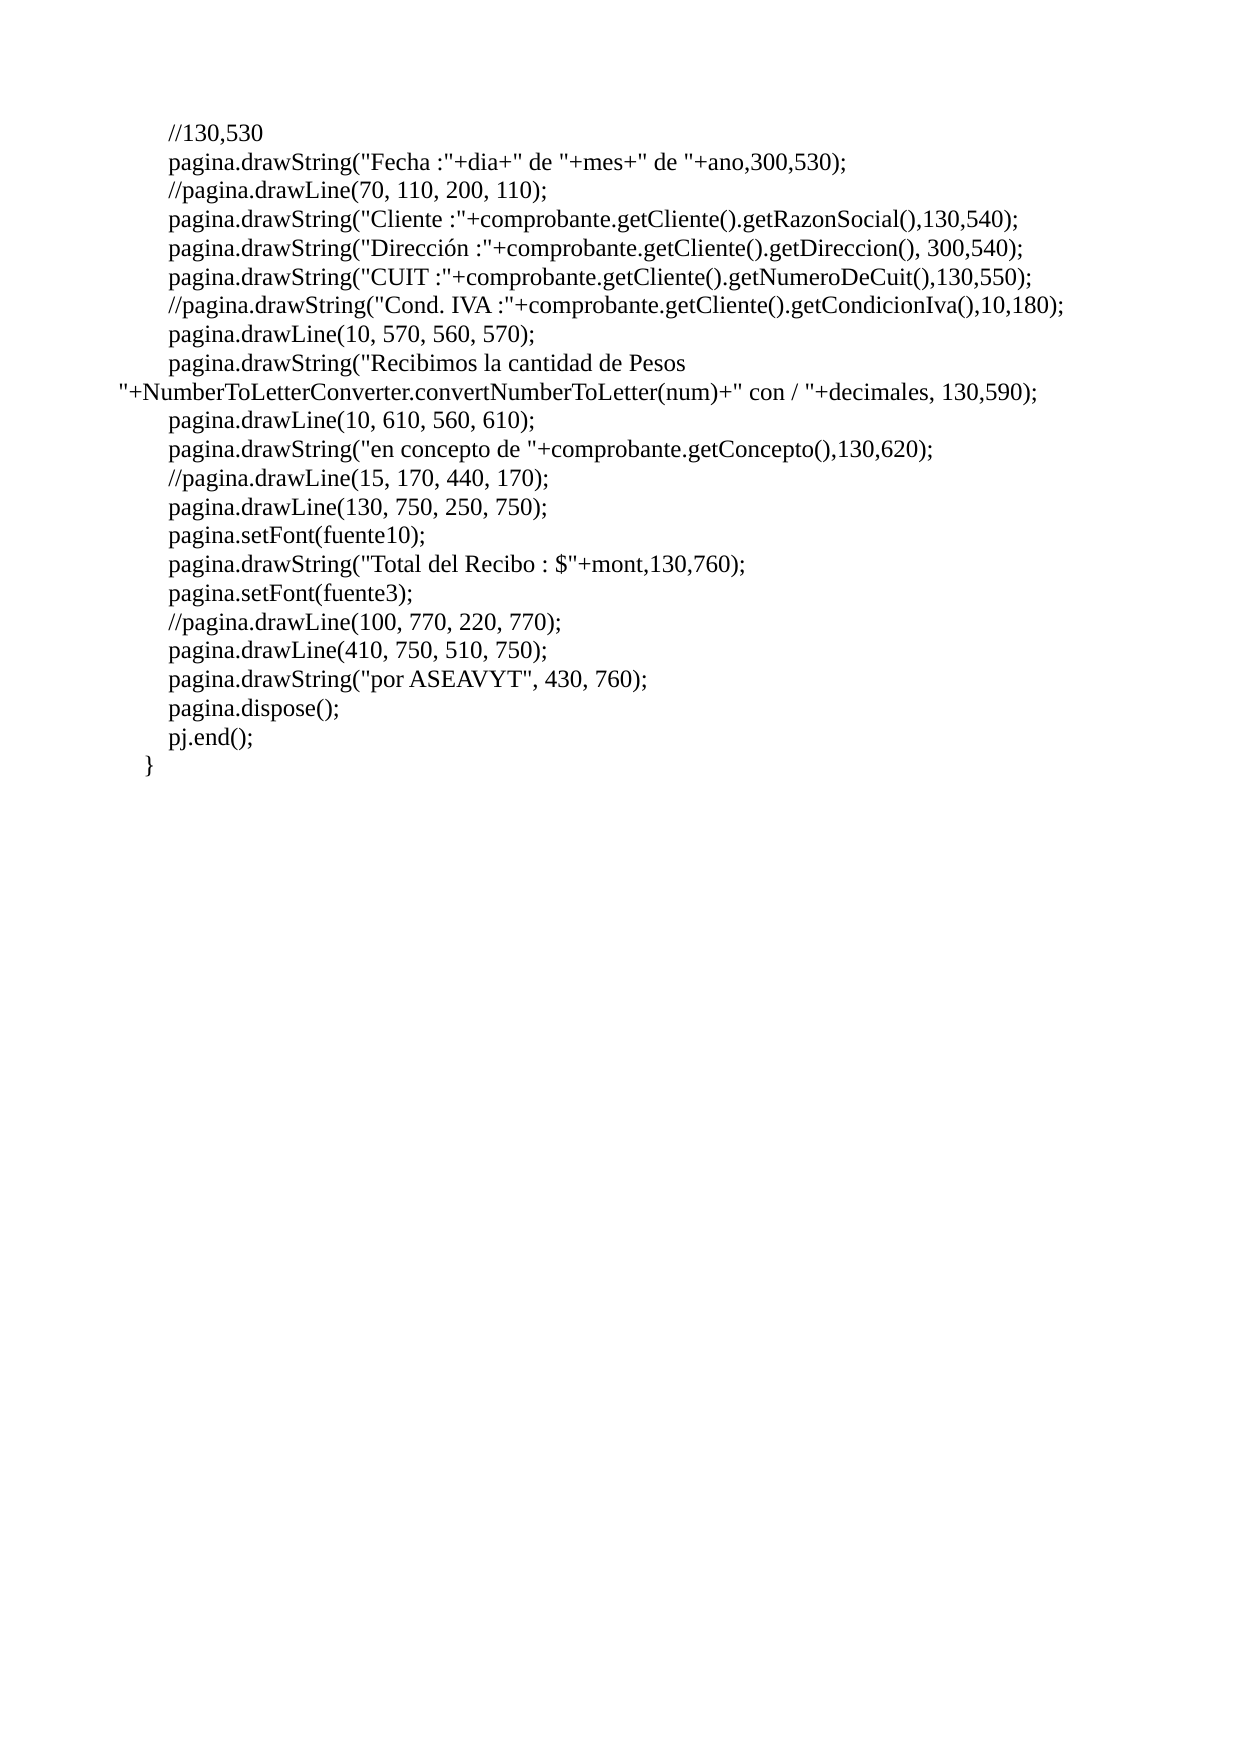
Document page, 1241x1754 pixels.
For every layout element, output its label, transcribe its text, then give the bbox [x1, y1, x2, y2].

text pagina.drawString("CUIT :"+comprobante.getCliente().getNumeroDeCuit(),130,550); [118, 262, 1122, 291]
text //130,530 [118, 118, 1122, 147]
text //pagina.drawLine(15, 170, 440, 170); [118, 463, 1122, 492]
text pagina.drawString("Recibimos la cantidad de Pesos "+NumberToLetterConverter.convertNumberToLetter(num)+" con / "+decimales, 130,590); [118, 348, 1122, 406]
text pagina.drawLine(410, 750, 510, 750); [118, 636, 1122, 664]
text pagina.drawString("Dirección :"+comprobante.getCliente().getDireccion(), 300,540); [118, 233, 1122, 262]
text pagina.drawString("en concepto de "+comprobante.getConcepto(),130,620); [118, 434, 1122, 463]
text pagina.dispose(); [118, 693, 1122, 722]
text pj.end(); [118, 722, 1122, 751]
text } [118, 751, 1122, 779]
text pagina.drawLine(10, 610, 560, 610); [118, 406, 1122, 434]
text pagina.drawString("por ASEAVYT", 430, 760); [118, 664, 1122, 693]
text pagina.drawLine(10, 570, 560, 570); [118, 319, 1122, 348]
text //pagina.drawLine(100, 770, 220, 770); [118, 607, 1122, 636]
text pagina.setFont(fuente3); [118, 578, 1122, 607]
text pagina.drawString("Total del Recibo : $"+mont,130,760); [118, 549, 1122, 578]
text pagina.drawLine(130, 750, 250, 750); [118, 492, 1122, 521]
text //pagina.drawLine(70, 110, 200, 110); [118, 176, 1122, 204]
text pagina.drawString("Cliente :"+comprobante.getCliente().getRazonSocial(),130,540); [118, 204, 1122, 233]
text //pagina.drawString("Cond. IVA :"+comprobante.getCliente().getCondicionIva(),10,180); [118, 291, 1122, 319]
text pagina.drawString("Fecha :"+dia+" de "+mes+" de "+ano,300,530); [118, 147, 1122, 176]
text pagina.setFont(fuente10); [118, 521, 1122, 549]
